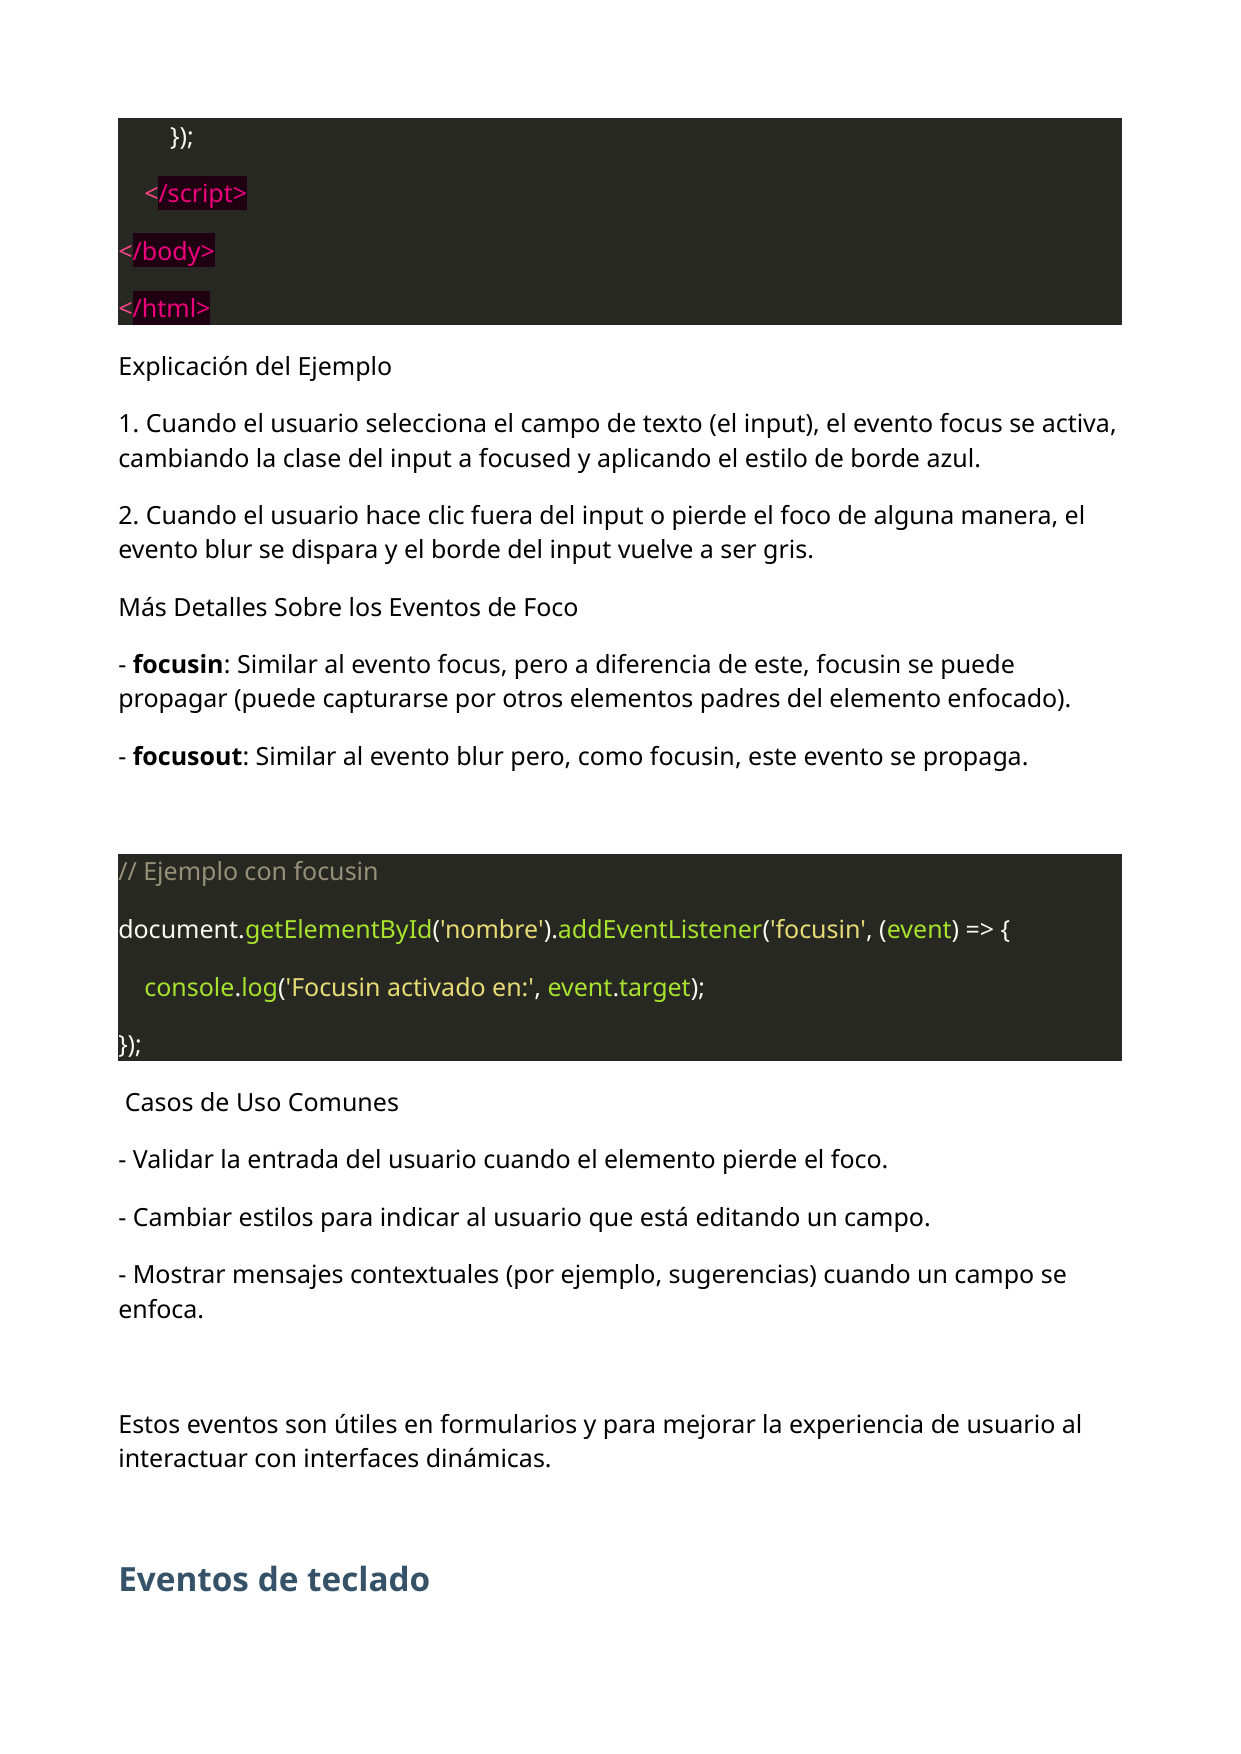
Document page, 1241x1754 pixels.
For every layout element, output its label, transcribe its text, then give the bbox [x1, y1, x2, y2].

text 1. Cuando el usuario selecciona el campo de texto (el input), el evento focus se activa, cambiando la clase del input a focused y aplicando el estilo de borde azul. [118, 406, 1122, 474]
text // Ejemplo con focusin [118, 854, 1122, 888]
text }); [118, 1027, 1122, 1061]
text Eventos de teclado [118, 1556, 1122, 1601]
text Más Detalles Sobre los Eventos de Foco [118, 589, 1122, 623]
text </body> [118, 233, 1122, 267]
text </script> [118, 176, 1122, 210]
text document.getElementById('nombre').addEventListener('focusin', (event) => { [118, 912, 1122, 946]
text - Validar la entrada del usuario cuando el elemento pierde el foco. [118, 1142, 1122, 1176]
text }); [118, 118, 1122, 152]
text 2. Cuando el usuario hace clic fuera del input o pierde el foco de alguna manera, el evento blur se dispara y el borde del input vuelve a ser gris. [118, 498, 1122, 566]
text Casos de Uso Comunes [118, 1084, 1122, 1118]
text Explicación del Ejemplo [118, 348, 1122, 383]
text - Cambiar estilos para indicar al usuario que está editando un campo. [118, 1199, 1122, 1234]
text - focusin: Similar al evento focus, pero a diferencia de este, focusin se puede propagar (puede capturarse por otros elementos padres del elemento enfocado). [118, 647, 1122, 715]
text - Mostrar mensajes contextuales (por ejemplo, sugerencias) cuando un campo se enfoca. [118, 1257, 1122, 1325]
text console.log('Focusin activado en:', event.target); [118, 969, 1122, 1003]
text - focusout: Similar al evento blur pero, como focusin, este evento se propaga. [118, 739, 1122, 773]
text </html> [118, 291, 1122, 325]
text Estos eventos son útiles en formularios y para mejorar la experiencia de usuario al interactuar con interfaces dinámicas. [118, 1406, 1122, 1474]
